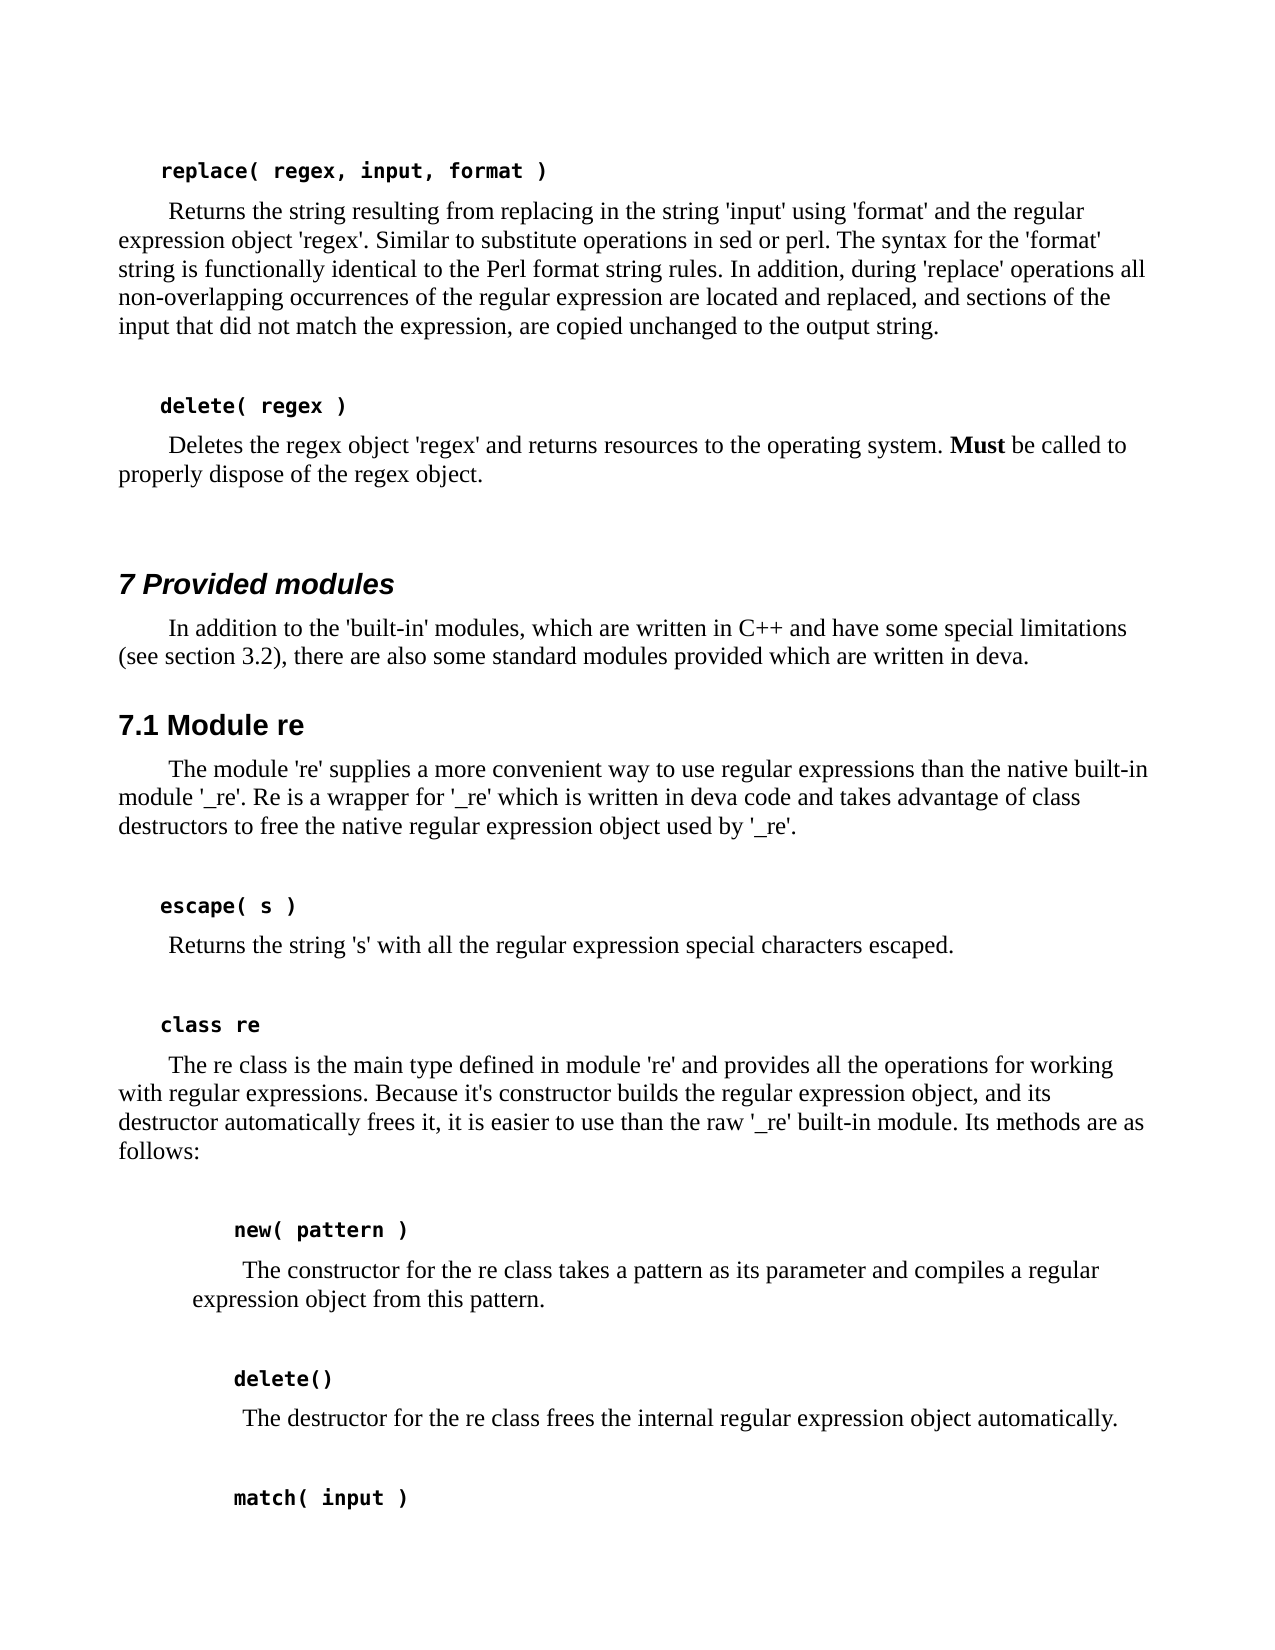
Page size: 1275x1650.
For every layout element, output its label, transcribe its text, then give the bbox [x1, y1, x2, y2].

text delete( regex ) [118, 394, 1157, 418]
text The module 're' supplies a more convenient way to use regular expressions than the native built-in module '_re'. Re is a wrapper for '_re' which is written in deva code and takes advantage of class destructors to free the native regular expression object used by '_re'. [118, 754, 1157, 840]
text In addition to the 'built-in' modules, which are written in C++ and have some special limitations (see section 3.2), there are also some standard modules provided which are written in deva. [118, 613, 1157, 670]
text Deletes the regex object 'regex' and returns resources to the operating system. Must be called to properly dispose of the regex object. [118, 430, 1157, 488]
text Returns the string 's' with all the regular expression special characters escaped. [118, 931, 1157, 959]
subtitle 7.1 Module re [118, 708, 1157, 741]
text match( input ) [192, 1486, 1157, 1510]
subtitle 7 Provided modules [118, 567, 1157, 600]
text The re class is the main type defined in module 're' and provides all the operations for working with regular expressions. Because it's constructor builds the regular expression object, and its destructor automatically frees it, it is easier to use than the raw '_re' built-in module. Its methods are as follows: [118, 1050, 1157, 1165]
text delete() [192, 1367, 1157, 1391]
text replace( regex, input, format ) [118, 159, 1157, 184]
text Returns the string resulting from replacing in the string 'input' using 'format' and the regular expression object 'regex'. Similar to substitute operations in sed or perl. The syntax for the 'format' string is functionally identical to the Perl format string rules. In addition, during 'replace' operations all non-overlapping occurrences of the regular expression are located and replaced, and sections of the input that did not match the expression, are copied unchanged to the output string. [118, 196, 1157, 340]
text new( pattern ) [192, 1218, 1157, 1243]
text escape( s ) [118, 894, 1157, 918]
text The constructor for the re class takes a pattern as its parameter and compiles a regular expression object from this pattern. [192, 1255, 1157, 1313]
text The destructor for the re class frees the internal regular expression object automatically. [192, 1403, 1157, 1432]
text class re [118, 1013, 1157, 1037]
